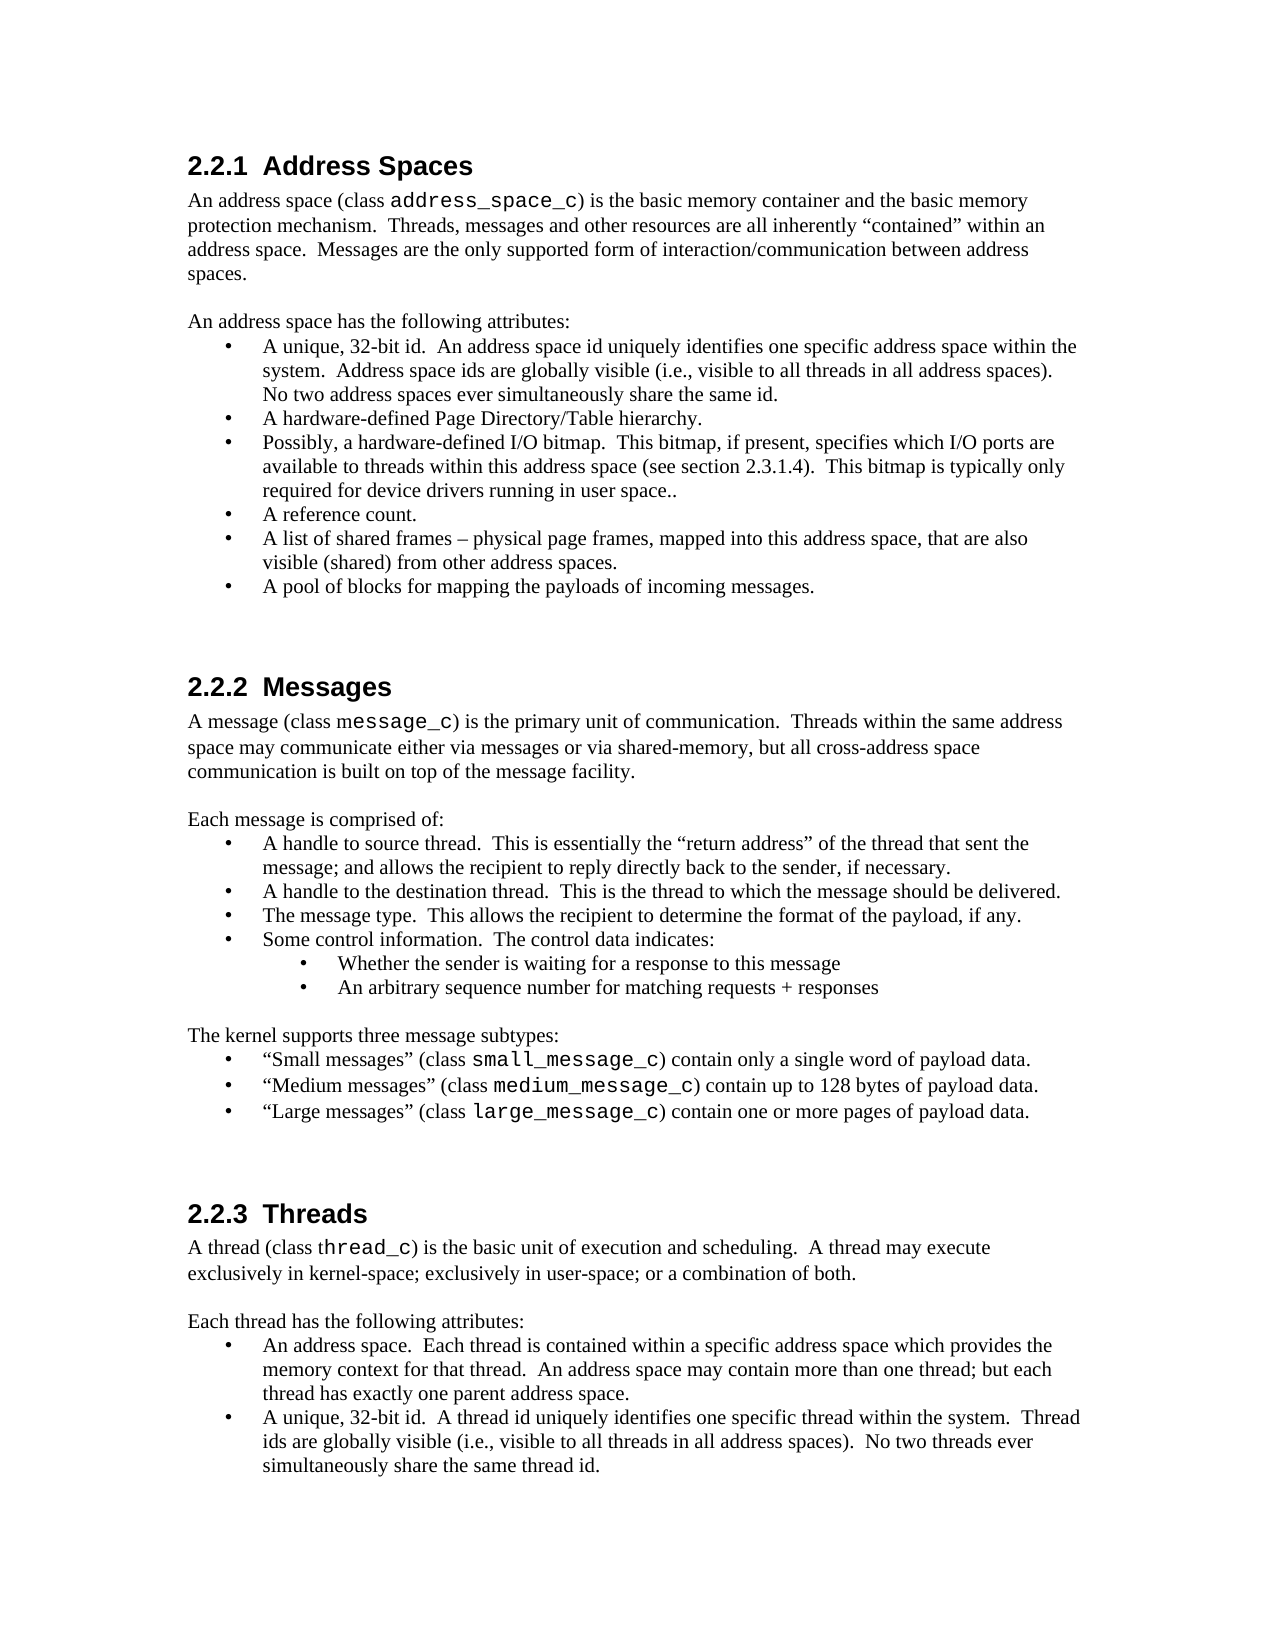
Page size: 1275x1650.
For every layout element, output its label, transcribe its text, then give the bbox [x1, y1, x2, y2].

text Each thread has the following attributes: [187, 1309, 1087, 1333]
list An arbitrary sequence number for matching requests + responses [300, 975, 1087, 999]
list A reference count. [225, 502, 1087, 526]
list A hardware-defined Page Directory/Table hierarchy. [225, 406, 1087, 430]
text A thread (class thread_c) is the basic unit of execution and scheduling. A thread may execute exclusively in kernel-space; exclusively in user-space; or a combination of both. [187, 1235, 1087, 1285]
list “Large messages” (class large_message_c) contain one or more pages of payload data. [225, 1099, 1087, 1124]
list A unique, 32-bit id. A thread id uniquely identifies one specific thread within the system. Thread ids are globally visible (i.e., visible to all threads in all address spaces). No two threads ever simultaneously share the same thread id. [225, 1405, 1087, 1477]
text The kernel supports three message subtypes: [187, 1023, 1087, 1047]
list A unique, 32-bit id. An address space id uniquely identifies one specific address space within the system. Address space ids are globally visible (i.e., visible to all threads in all address spaces). No two address spaces ever simultaneously share the same id. [225, 333, 1087, 406]
subtitle Address Spaces [187, 150, 1087, 181]
text A message (class message_c) is the primary unit of communication. Threads within the same address space may communicate either via messages or via shared-memory, but all cross-address space communication is built on top of the message facility. [187, 709, 1087, 783]
text An address space has the following attributes: [187, 309, 1087, 333]
list Possibly, a hardware-defined I/O bitmap. This bitmap, if present, specifies which I/O ports are available to threads within this address space (see section 2.3.1.4). This bitmap is typically only required for device drivers running in user space.. [225, 430, 1087, 502]
list The message type. This allows the recipient to determine the format of the payload, if any. [225, 903, 1087, 927]
list A handle to source thread. This is essentially the “return address” of the thread that sent the message; and allows the recipient to reply directly back to the sender, if necessary. [225, 831, 1087, 879]
list “Medium messages” (class medium_message_c) contain up to 128 bytes of payload data. [225, 1073, 1087, 1099]
text Each message is comprised of: [187, 807, 1087, 831]
list A pool of blocks for mapping the payloads of incoming messages. [225, 574, 1087, 598]
list A list of shared frames – physical page frames, mapped into this address space, that are also visible (shared) from other address spaces. [225, 526, 1087, 574]
list A handle to the destination thread. This is the thread to which the message should be delivered. [225, 879, 1087, 903]
list Some control information. The control data indicates: [225, 927, 1087, 951]
subtitle Threads [187, 1198, 1087, 1229]
list An address space. Each thread is contained within a specific address space which provides the memory context for that thread. An address space may contain more than one thread; but each thread has exactly one parent address space. [225, 1333, 1087, 1405]
subtitle Messages [187, 671, 1087, 703]
list Whether the sender is waiting for a response to this message [300, 951, 1087, 975]
list “Small messages” (class small_message_c) contain only a single word of payload data. [225, 1047, 1087, 1073]
text An address space (class address_space_c) is the basic memory container and the basic memory protection mechanism. Threads, messages and other resources are all inherently “contained” within an address space. Messages are the only supported form of interaction/communication between address spaces. [187, 187, 1087, 285]
